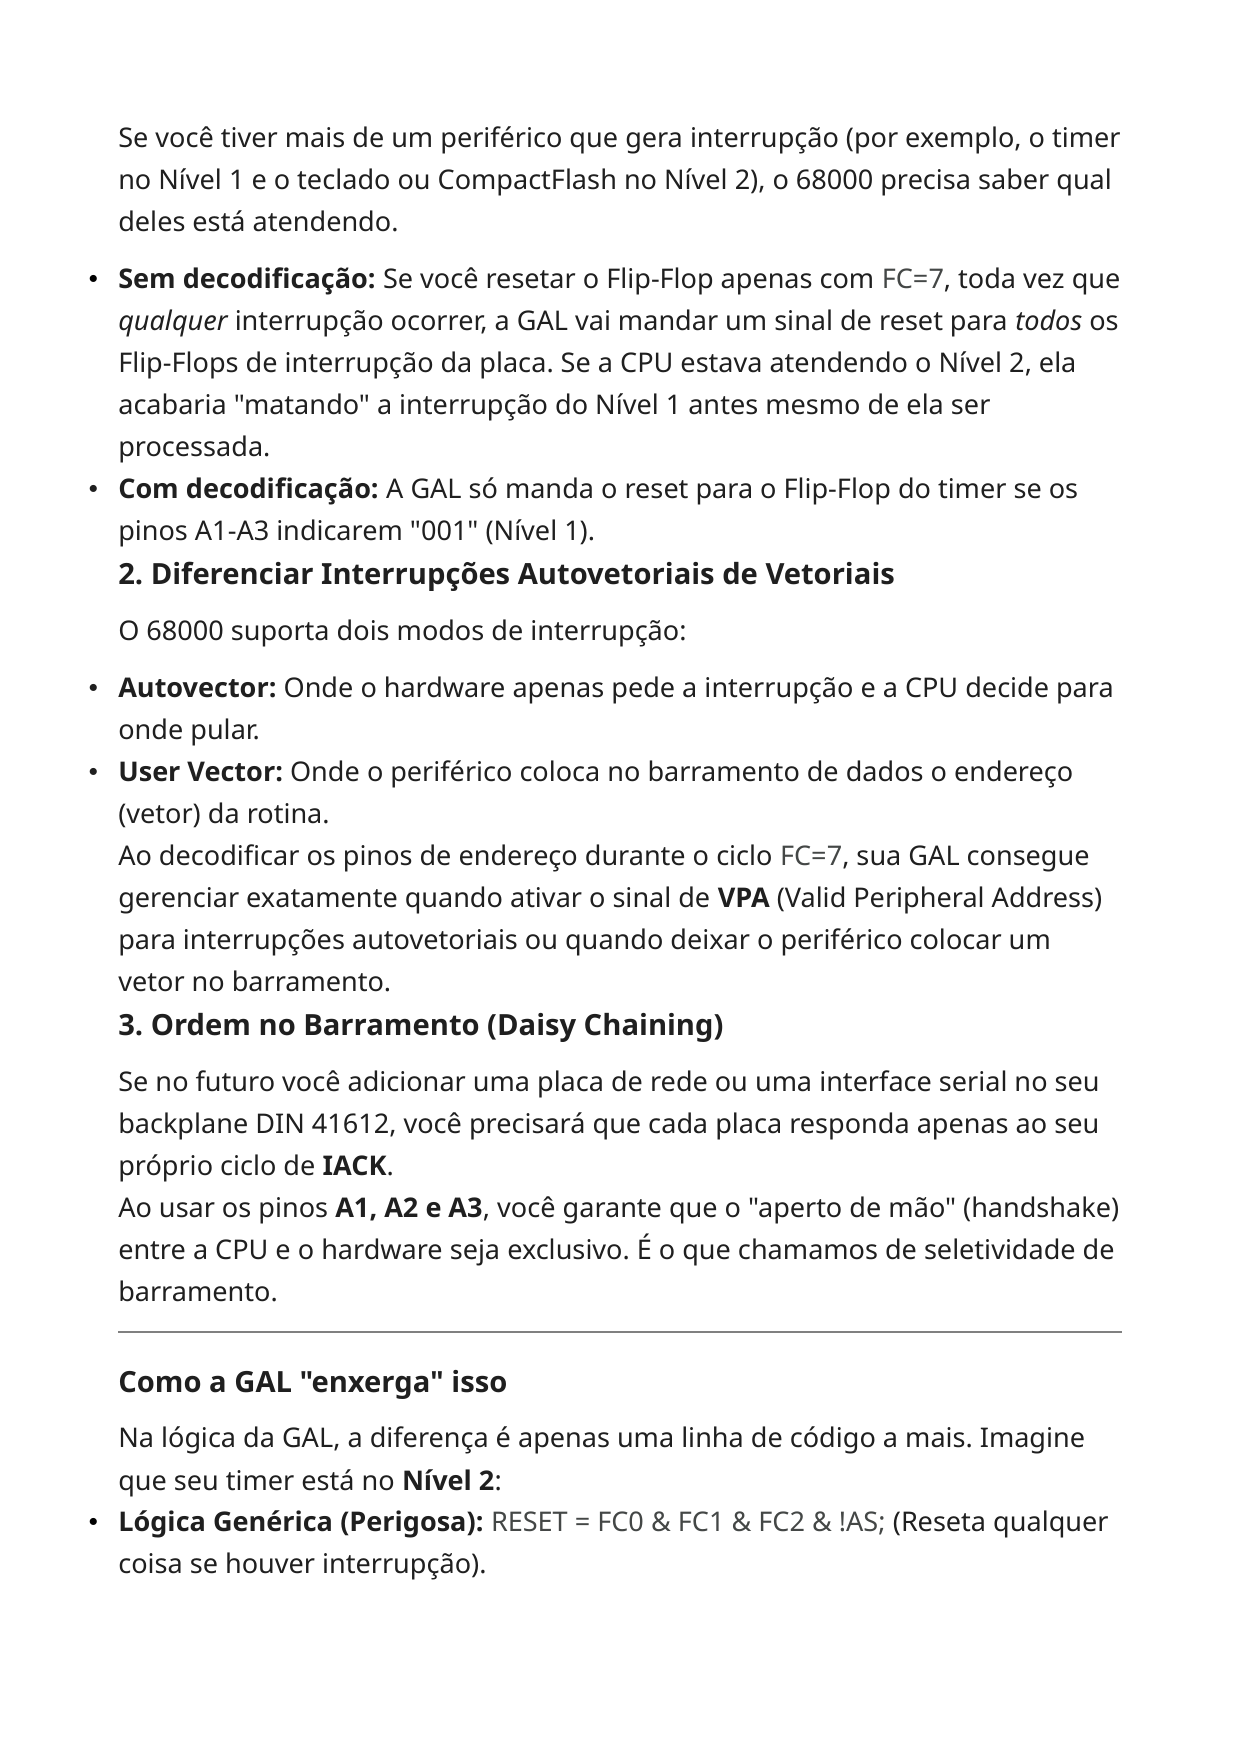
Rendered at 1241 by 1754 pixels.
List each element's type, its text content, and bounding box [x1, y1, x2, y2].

text Se no futuro você adicionar uma placa de rede ou uma interface serial no seu backplane DIN 41612, você precisará que cada placa responda apenas ao seu próprio ciclo de IACK. [118, 1062, 1122, 1183]
text O 68000 suporta dois modos de interrupção: [118, 611, 1122, 648]
subtitle 3. Ordem no Barramento (Daisy Chaining) [118, 1005, 1122, 1044]
text Na lógica da GAL, a diferença é apenas uma linha de código a mais. Imagine que seu timer está no Nível 2: [118, 1419, 1122, 1498]
text Ao usar os pinos A1, A2 e A3, você garante que o "aperto de mão" (handshake) entre a CPU e o hardware seja exclusivo. É o que chamamos de seletividade de barramento. [118, 1188, 1122, 1309]
subtitle Como a GAL "enxerga" isso [118, 1361, 1122, 1401]
list Com decodificação: A GAL só manda o reset para o Flip-Flop do timer se os pinos A1-A3 indicarem "001" (Nível 1). [118, 469, 1122, 548]
list User Vector: Onde o periférico coloca no barramento de dados o endereço (vetor) da rotina. [118, 753, 1122, 832]
list Lógica Genérica (Perigosa): RESET = FC0 & FC1 & FC2 & !AS; (Reseta qualquer coisa se houver interrupção). [118, 1503, 1122, 1582]
list Ao decodificar os pinos de endereço durante o ciclo FC=7, sua GAL consegue gerenciar exatamente quando ativar o sinal de VPA (Valid Peripheral Address) para interrupções autovetoriais ou quando deixar o periférico colocar um vetor no barramento. [118, 837, 1122, 999]
subtitle 2. Diferenciar Interrupções Autovetoriais de Vetoriais [118, 553, 1122, 593]
text Se você tiver mais de um periférico que gera interrupção (por exemplo, o timer no Nível 1 e o teclado ou CompactFlash no Nível 2), o 68000 precisa saber qual deles está atendendo. [118, 118, 1122, 239]
list Autovector: Onde o hardware apenas pede a interrupção e a CPU decide para onde pular. [118, 669, 1122, 748]
list Sem decodificação: Se você resetar o Flip-Flop apenas com FC=7, toda vez que qualquer interrupção ocorrer, a GAL vai mandar um sinal de reset para todos os Flip-Flops de interrupção da placa. Se a CPU estava atendendo o Nível 2, ela acabaria "matando" a interrupção do Nível 1 antes mesmo de ela ser processada. [118, 260, 1122, 464]
